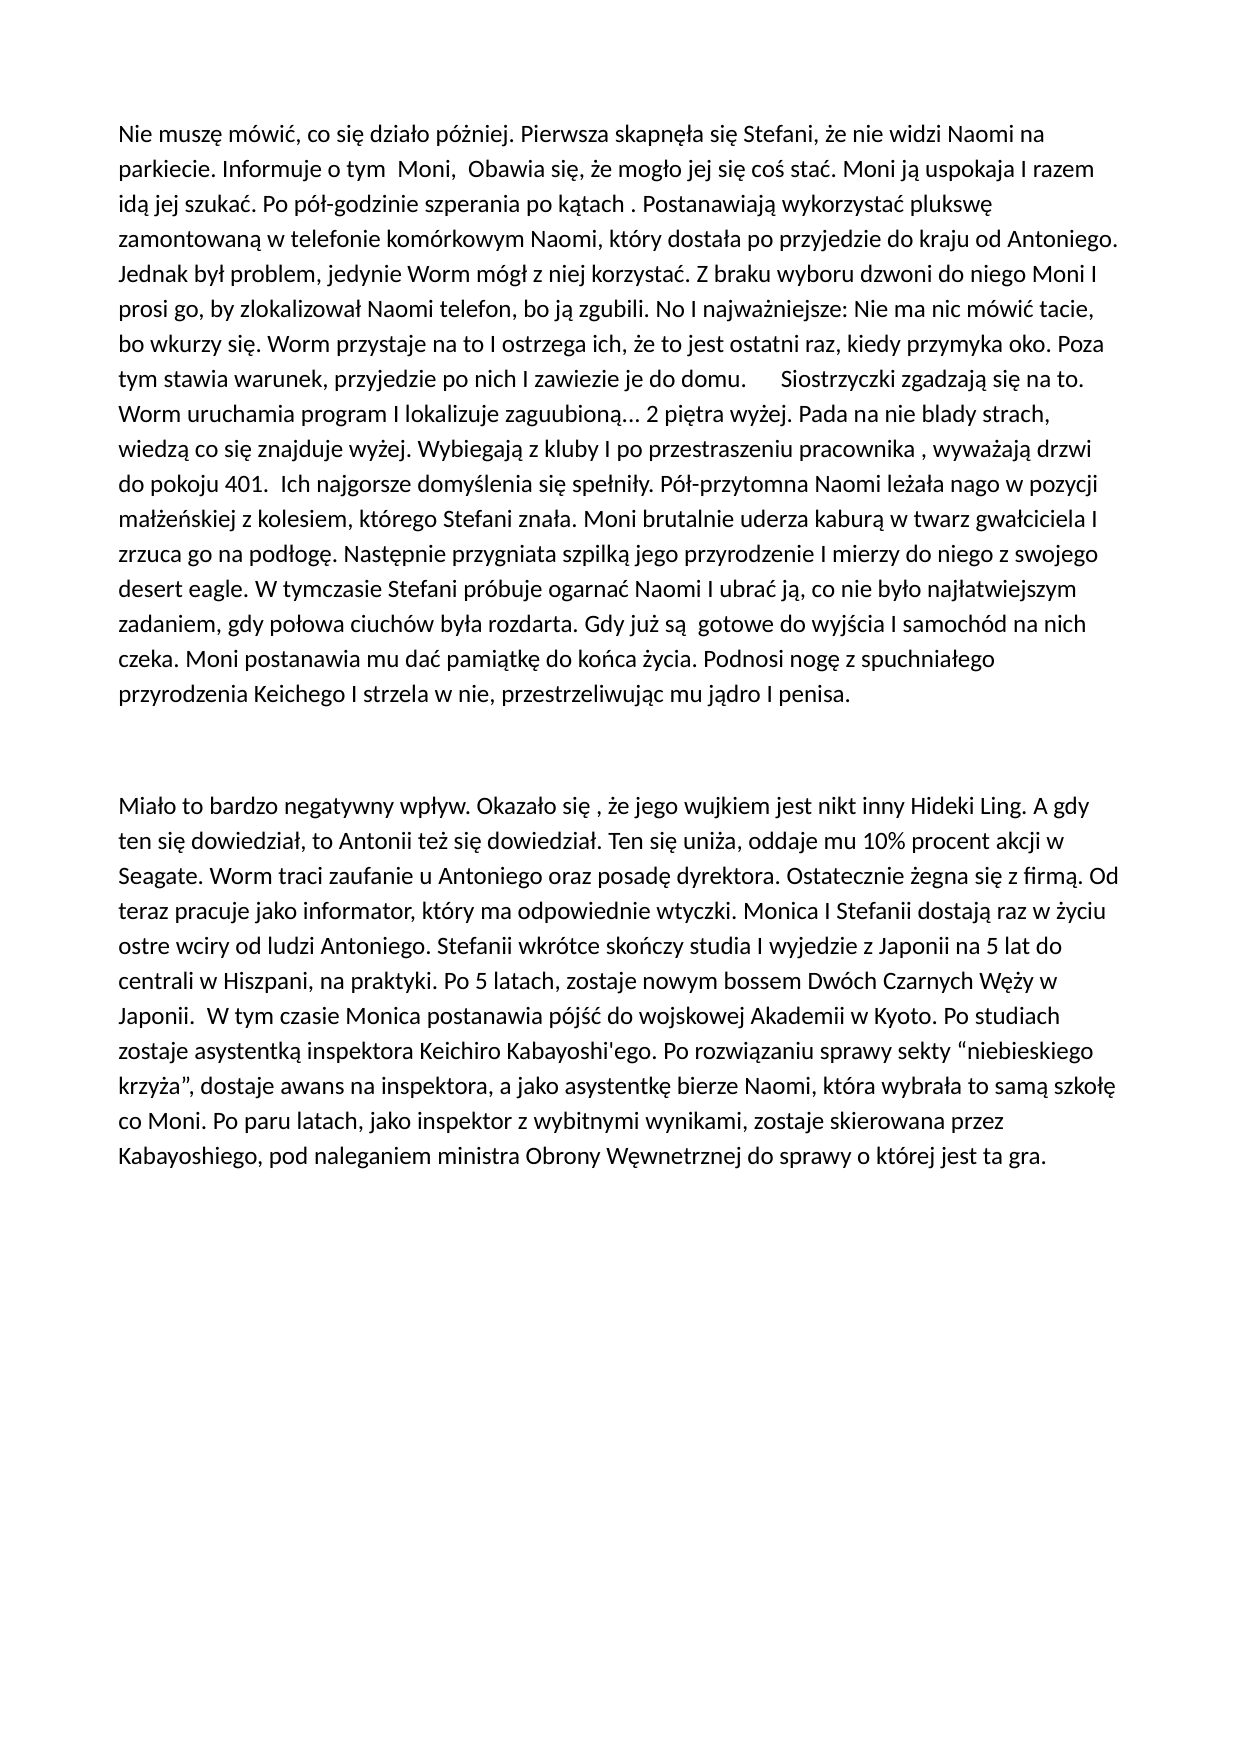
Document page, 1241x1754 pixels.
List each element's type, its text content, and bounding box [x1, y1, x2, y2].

text Miało to bardzo negatywny wpływ. Okazało się , że jego wujkiem jest nikt inny Hideki Ling. A gdy ten się dowiedział, to Antonii też się dowiedział. Ten się uniża, oddaje mu 10% procent akcji w Seagate. Worm traci zaufanie u Antoniego oraz posadę dyrektora. Ostatecznie żegna się z firmą. Od teraz pracuje jako informator, który ma odpowiednie wtyczki. Monica I Stefanii dostają raz w życiu ostre wciry od ludzi Antoniego. Stefanii wkrótce skończy studia I wyjedzie z Japonii na 5 lat do centrali w Hiszpani, na praktyki. Po 5 latach, zostaje nowym bossem Dwóch Czarnych Węży w Japonii. W tym czasie Monica postanawia pójść do wojskowej Akademii w Kyoto. Po studiach zostaje asystentką inspektora Keichiro Kabayoshi'ego. Po rozwiązaniu sprawy sekty “niebieskiego krzyża”, dostaje awans na inspektora, a jako asystentkę bierze Naomi, która wybrała to samą szkołę co Moni. Po paru latach, jako inspektor z wybitnymi wynikami, zostaje skierowana przez Kabayoshiego, pod naleganiem ministra Obrony Węwnetrznej do sprawy o której jest ta gra. [118, 790, 1122, 1170]
text Nie muszę mówić, co się działo póżniej. Pierwsza skapnęła się Stefani, że nie widzi Naomi na parkiecie. Informuje o tym Moni, Obawia się, że mogło jej się coś stać. Moni ją uspokaja I razem idą jej szukać. Po pół-godzinie szperania po kątach . Postanawiają wykorzystać plukswę zamontowaną w telefonie komórkowym Naomi, który dostała po przyjedzie do kraju od Antoniego. Jednak był problem, jedynie Worm mógł z niej korzystać. Z braku wyboru dzwoni do niego Moni I prosi go, by zlokalizował Naomi telefon, bo ją zgubili. No I najważniejsze: Nie ma nic mówić tacie, bo wkurzy się. Worm przystaje na to I ostrzega ich, że to jest ostatni raz, kiedy przymyka oko. Poza tym stawia warunek, przyjedzie po nich I zawiezie je do domu. Siostrzyczki zgadzają się na to. Worm uruchamia program I lokalizuje zaguubioną... 2 piętra wyżej. Pada na nie blady strach, wiedzą co się znajduje wyżej. Wybiegają z kluby I po przestraszeniu pracownika , wyważają drzwi do pokoju 401. Ich najgorsze domyślenia się spełniły. Pół-przytomna Naomi leżała nago w pozycji małżeńskiej z kolesiem, którego Stefani znała. Moni brutalnie uderza kaburą w twarz gwałciciela I zrzuca go na podłogę. Następnie przygniata szpilką jego przyrodzenie I mierzy do niego z swojego desert eagle. W tymczasie Stefani próbuje ogarnać Naomi I ubrać ją, co nie było najłatwiejszym zadaniem, gdy połowa ciuchów była rozdarta. Gdy już są gotowe do wyjścia I samochód na nich czeka. Moni postanawia mu dać pamiątkę do końca życia. Podnosi nogę z spuchniałego przyrodzenia Keichego I strzela w nie, przestrzeliwując mu jądro I penisa. [118, 118, 1122, 709]
